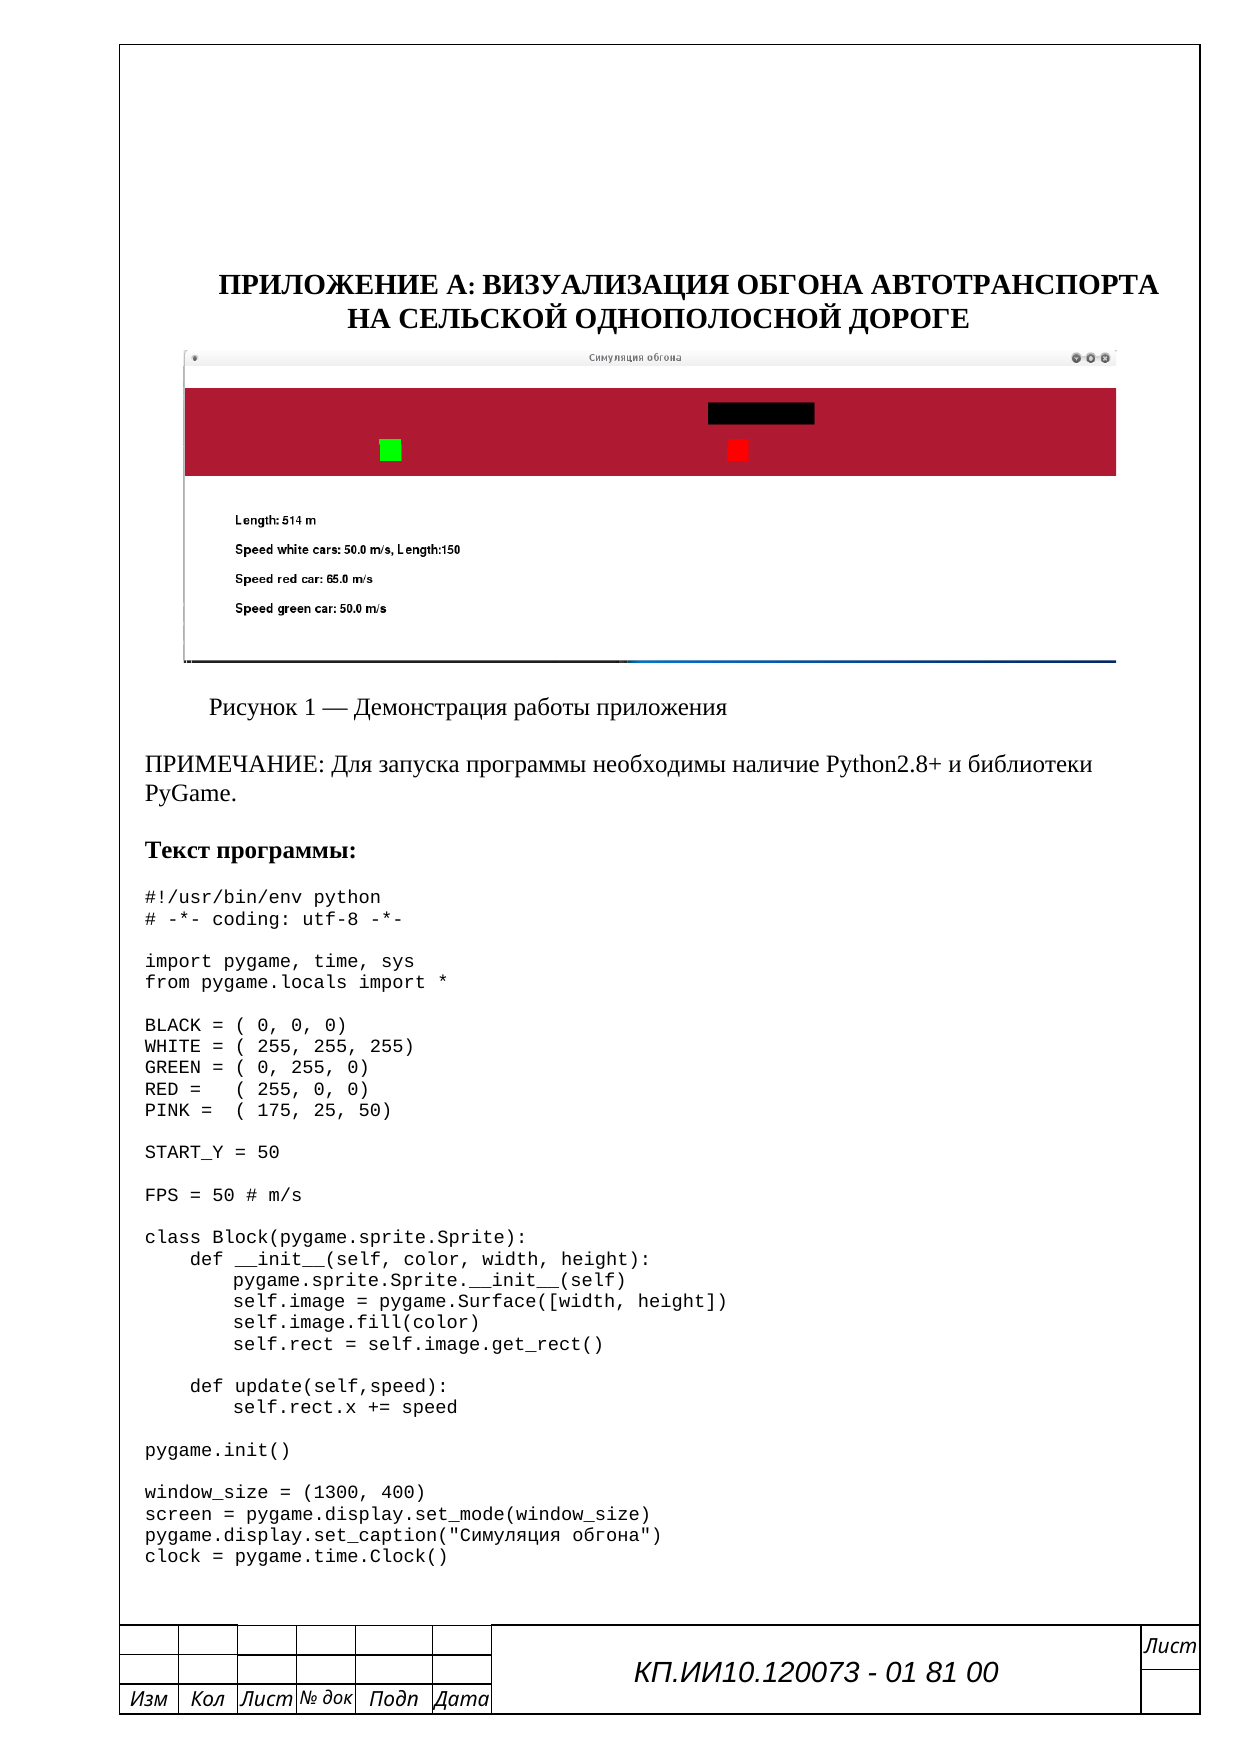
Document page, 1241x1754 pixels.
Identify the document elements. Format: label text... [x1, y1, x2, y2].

text [1201, 1334, 1240, 1356]
text [1201, 1271, 1240, 1292]
text [1201, 1143, 1240, 1164]
text RED = ( 255, 0, 0) [144, 1079, 1199, 1101]
text class Block(pygame.sprite.Sprite): [144, 1228, 1199, 1249]
text import pygame, time, sys [144, 952, 1199, 973]
text [1201, 1186, 1240, 1207]
text [1201, 1441, 1240, 1462]
text [1201, 1016, 1240, 1037]
text [1201, 1079, 1240, 1101]
text [1201, 1228, 1240, 1249]
text [1201, 1037, 1240, 1058]
text [1201, 1547, 1240, 1568]
text START_Y = 50 [144, 1143, 1199, 1164]
text window_size = (1300, 400) [144, 1483, 1199, 1504]
text [1201, 1313, 1240, 1334]
text Рисунок 1 — Демонстрация работы приложения [148, 692, 1169, 720]
text [1201, 1377, 1240, 1398]
text [1201, 1101, 1240, 1122]
text WHITE = ( 255, 255, 255) [144, 1037, 1199, 1058]
text pygame.sprite.Sprite.__init__(self) [144, 1271, 1199, 1292]
text [1201, 888, 1240, 909]
text self.image = pygame.Surface([width, height]) [144, 1292, 1199, 1313]
text ПРИМЕЧАНИЕ: Для запуска программы необходимы наличие Python2.8+ и библиотеки [144, 749, 1199, 778]
text #!/usr/bin/env python [144, 888, 1199, 909]
text self.rect = self.image.get_rect() [144, 1334, 1199, 1356]
text PINK = ( 175, 25, 50) [144, 1101, 1199, 1122]
text [1201, 952, 1240, 973]
text [1201, 909, 1240, 931]
picture [183, 350, 1117, 663]
text # -*- coding: utf-8 -*- [144, 909, 1199, 931]
text clock = pygame.time.Clock() [144, 1547, 1199, 1568]
text pygame.init() [144, 1441, 1199, 1462]
text screen = pygame.display.set_mode(window_size) [144, 1504, 1199, 1526]
text [1201, 973, 1240, 994]
text GREEN = ( 0, 255, 0) [144, 1058, 1199, 1079]
text from pygame.locals import * [144, 973, 1199, 994]
text Текст программы: [144, 835, 1199, 864]
text [1201, 835, 1240, 864]
text ПРИЛОЖЕНИЕ А: Визуализация обгона Автотранспорта на сельской однополосной дороге [148, 267, 1169, 334]
text self.rect.x += speed [144, 1398, 1199, 1419]
text [1201, 1483, 1240, 1504]
text pygame.display.set_caption("Симуляция обгона") [144, 1526, 1199, 1547]
text def update(self,speed): [144, 1377, 1199, 1398]
text [1201, 1398, 1240, 1419]
text [1201, 1058, 1240, 1079]
text FPS = 50 # m/s [144, 1186, 1199, 1207]
text BLACK = ( 0, 0, 0) [144, 1016, 1199, 1037]
text def __init__(self, color, width, height): [144, 1249, 1199, 1271]
text [1201, 1249, 1240, 1271]
text PyGame. [144, 778, 1199, 807]
text self.image.fill(color) [144, 1313, 1199, 1334]
text [1201, 778, 1240, 807]
